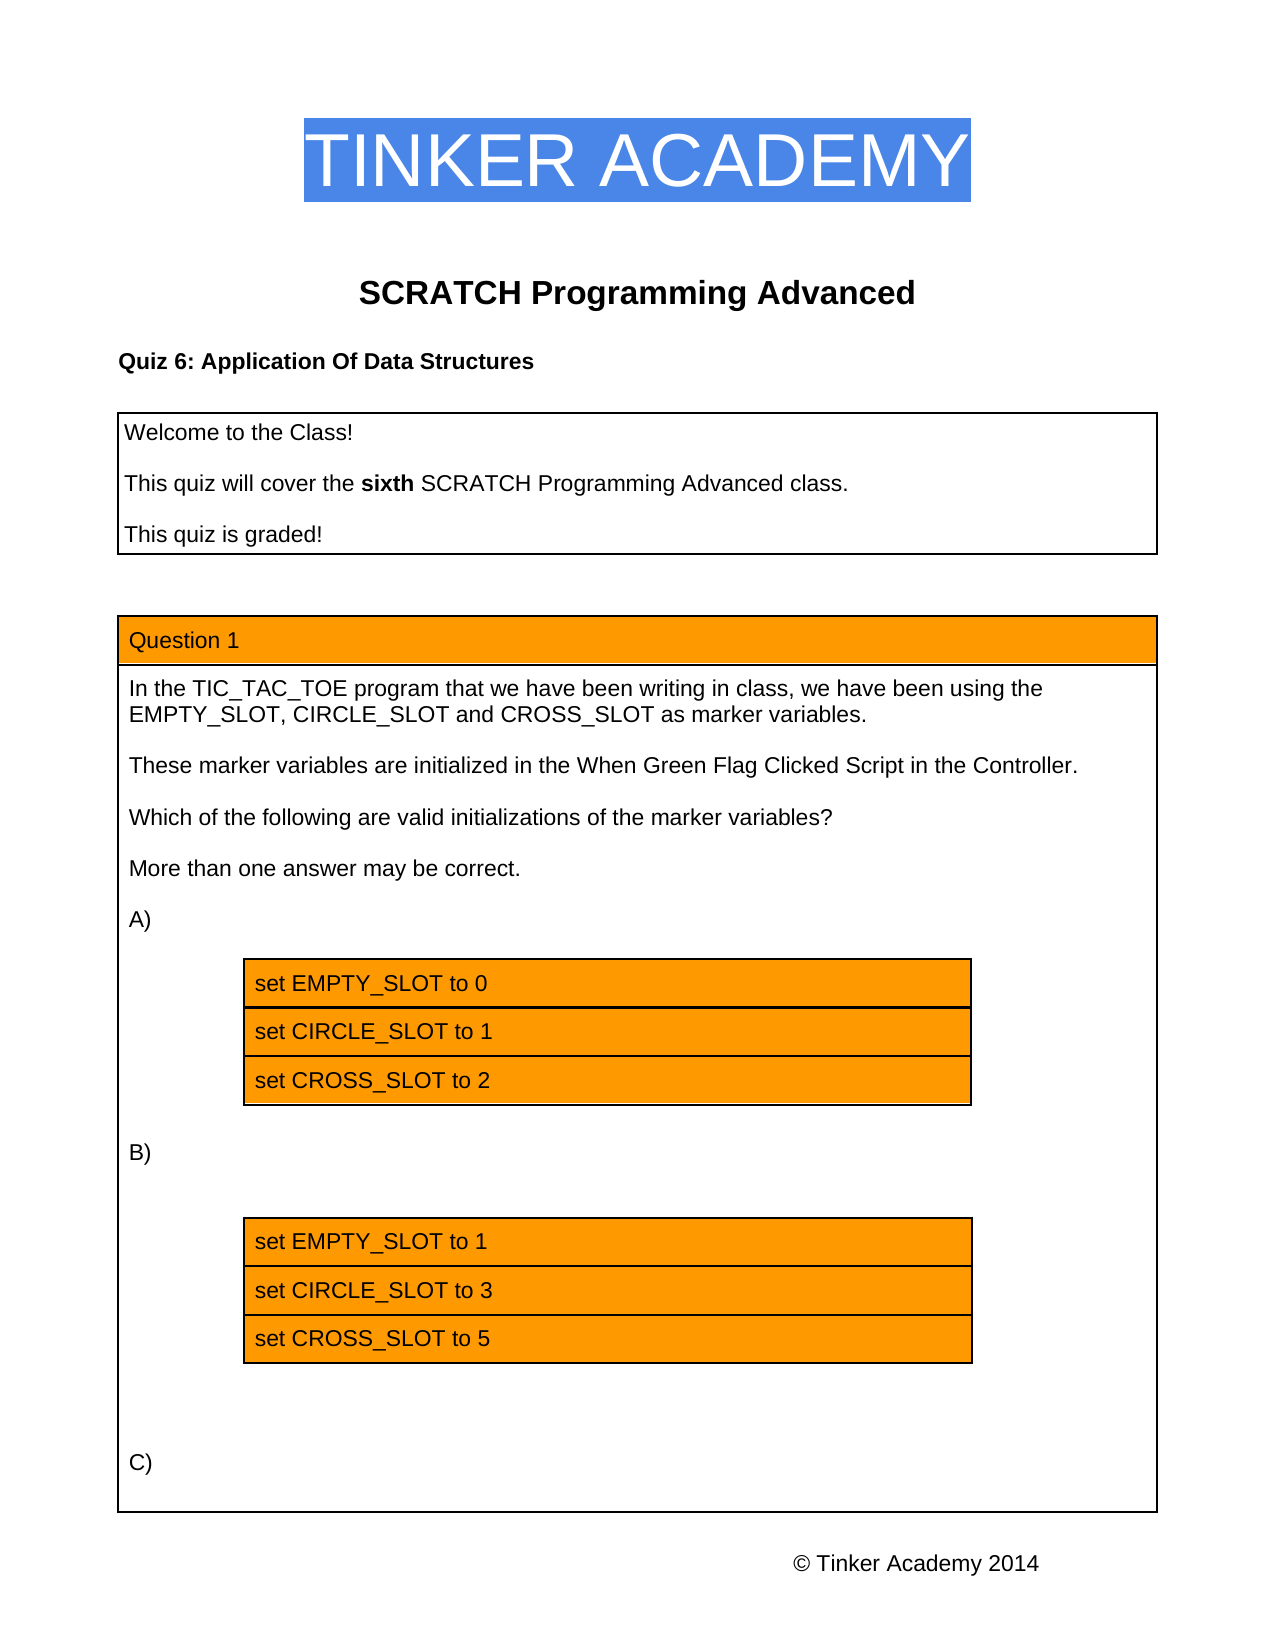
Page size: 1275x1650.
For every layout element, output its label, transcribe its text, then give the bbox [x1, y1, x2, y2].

table_header Question 1 [119, 617, 1156, 663]
table_cell set CIRCLE_SLOT to 1 [245, 1009, 970, 1055]
table_cell In the TIC_TAC_TOE program that we have been writing in class, we have been using the EMPTY_SLOT, CIRCLE_SLOT and CROSS_SLOT as marker variables. These marker variables are initialized in the When Green Flag Clicked Script in the Controller. Which of the following are valid initializations of the marker variables? More than one answer may be correct. A) B) C) [119, 666, 1156, 1511]
table_cell set CROSS_SLOT to 2 [245, 1057, 970, 1103]
text Quiz 6: Application Of Data Structures [118, 349, 1157, 374]
table_header set EMPTY_SLOT to 0 [245, 960, 970, 1006]
table_cell set CROSS_SLOT to 5 [245, 1316, 971, 1362]
text SCRATCH Programming Advanced [118, 274, 1157, 311]
text TINKER ACADEMY [118, 118, 1157, 202]
table_header set EMPTY_SLOT to 1 [245, 1219, 971, 1265]
table_cell set CIRCLE_SLOT to 3 [245, 1267, 971, 1314]
table_header Welcome to the Class! This quiz will cover the sixth SCRATCH Programming Advanced class. This quiz is graded! [119, 414, 1156, 553]
